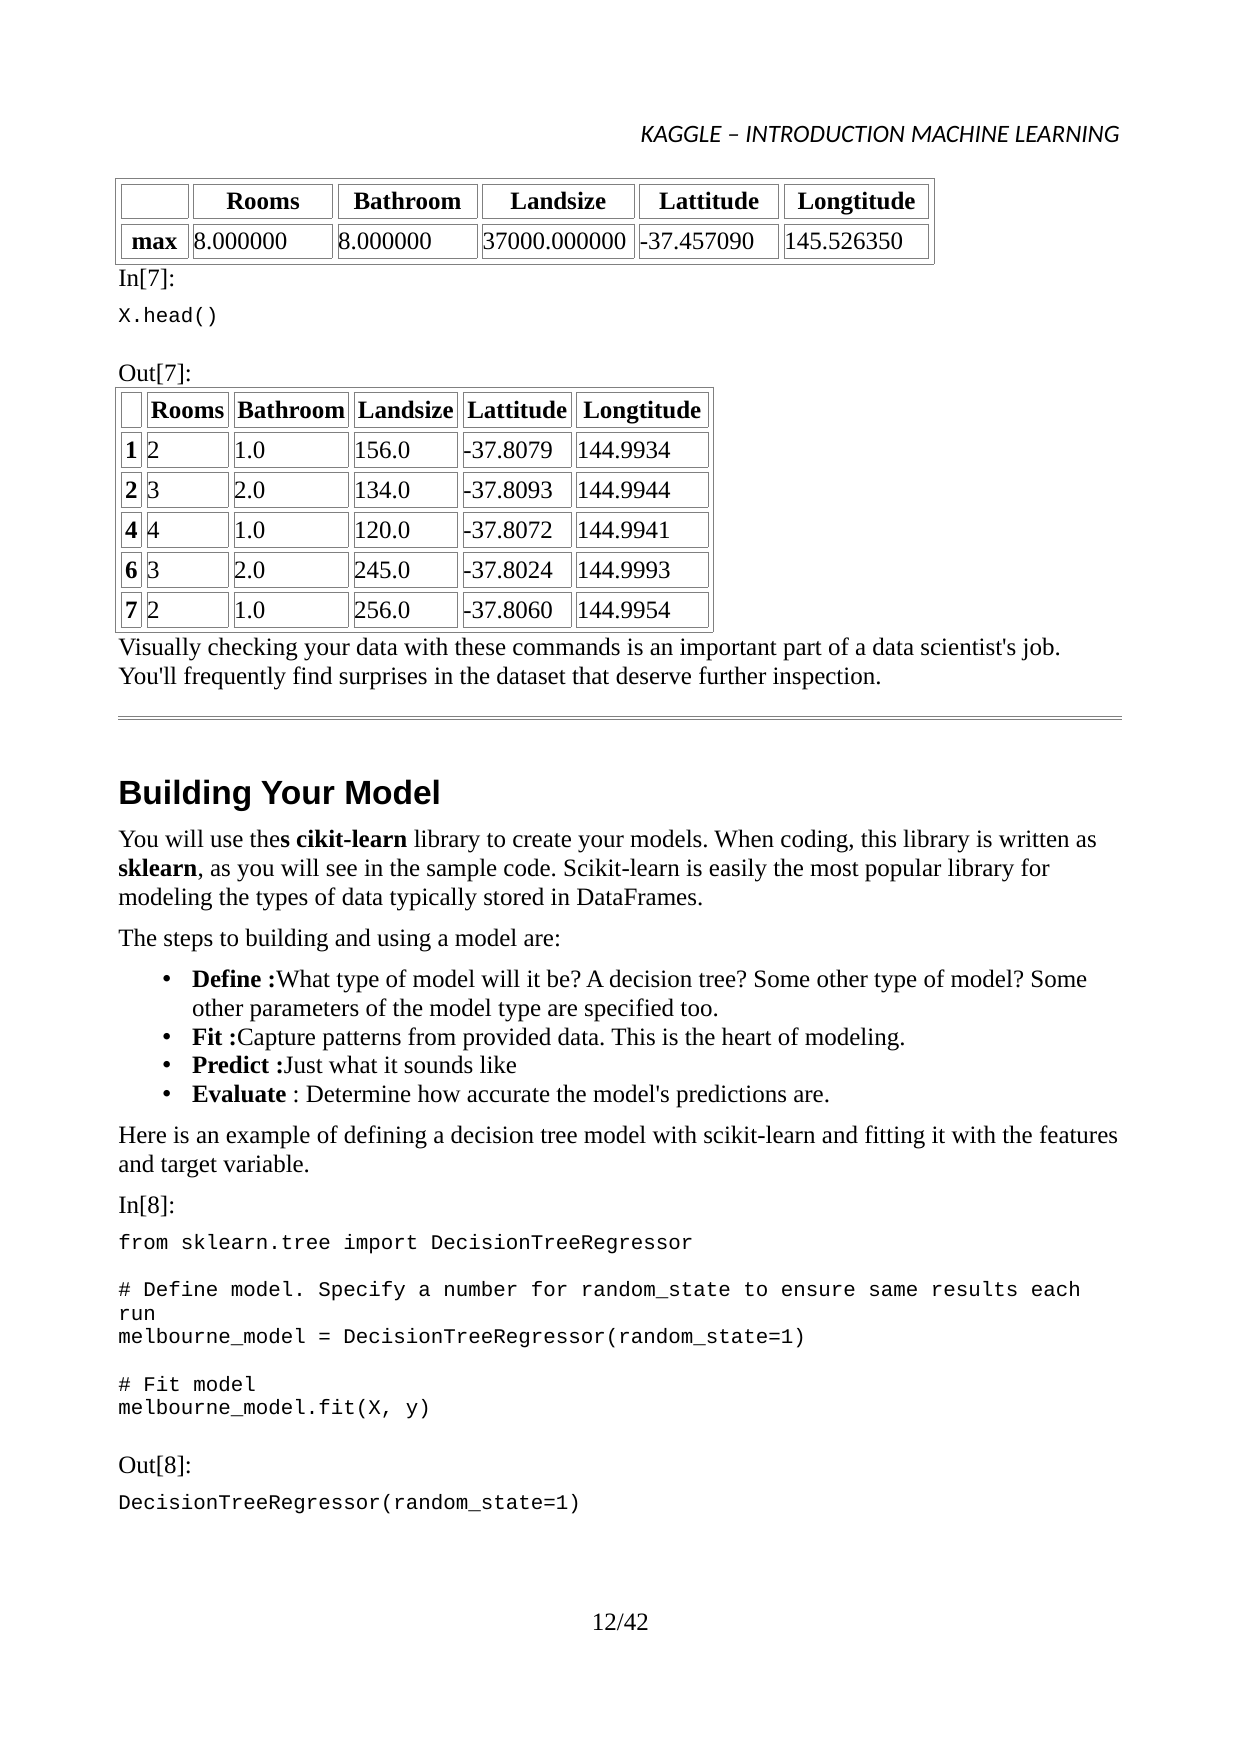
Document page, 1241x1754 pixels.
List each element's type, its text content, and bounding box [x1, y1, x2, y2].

table_header Landsize [480, 179, 637, 218]
table_header [122, 393, 141, 427]
table_header [122, 185, 188, 218]
text from sklearn.tree import DecisionTreeRegressor [118, 1232, 1122, 1256]
table_cell 1.0 [231, 507, 351, 547]
table_cell -37.8060 [460, 587, 574, 627]
table_cell -37.8079 [460, 427, 574, 467]
table_cell 3 [144, 547, 231, 587]
text Out[7]: [118, 358, 1122, 387]
table_cell 134.0 [351, 467, 460, 507]
table_cell 4 [144, 507, 231, 547]
table_cell 6 [118, 547, 144, 587]
table_cell -37.8072 [460, 507, 574, 547]
text melbourne_model.fit(X, y) [118, 1397, 1122, 1421]
table_cell 8.000000 [335, 218, 479, 258]
table_header Lattitude [637, 179, 781, 218]
list Evaluate : Determine how accurate the model's predictions are. [162, 1079, 1122, 1108]
table_cell 7 [118, 587, 144, 627]
table_cell -37.8093 [460, 467, 574, 507]
text # Define model. Specify a number for random_state to ensure same results each run [118, 1279, 1122, 1326]
table_header Lattitude [460, 388, 574, 427]
table_cell 2 [144, 587, 231, 627]
text DecisionTreeRegressor(random_state=1) [118, 1492, 1122, 1515]
table_cell 144.9993 [574, 547, 711, 587]
table_header Bathroom [231, 388, 351, 427]
table_cell -37.8024 [460, 547, 574, 587]
table_cell 144.9934 [574, 427, 711, 467]
text # Fit model [118, 1374, 1122, 1397]
list Define :What type of model will it be? A decision tree? Some other type of model? Some other parameters of the model type are specified too. [162, 964, 1122, 1022]
table_cell 37000.000000 [480, 218, 637, 258]
table_header [118, 388, 144, 427]
table_cell 1.0 [231, 587, 351, 627]
text Out[8]: [118, 1451, 1122, 1479]
text In[8]: [118, 1191, 1122, 1219]
table_header Rooms [190, 179, 335, 218]
table_header Bathroom [335, 179, 479, 218]
table_cell 144.9941 [574, 507, 711, 547]
text The steps to building and using a model are: [118, 923, 1122, 952]
table_cell 2.0 [231, 547, 351, 587]
table_cell 1.0 [231, 427, 351, 467]
table_cell 2 [144, 427, 231, 467]
table_cell 8.000000 [190, 218, 335, 258]
text In[7]: [118, 263, 1122, 292]
text melbourne_model = DecisionTreeRegressor(random_state=1) [118, 1326, 1122, 1350]
text Here is an example of defining a decision tree model with scikit-learn and fitting it with the features and target variable. [118, 1121, 1122, 1178]
table_cell 120.0 [351, 507, 460, 547]
table_cell -37.457090 [637, 218, 781, 258]
table_cell 145.526350 [781, 218, 931, 258]
table_header Longtitude [574, 388, 711, 427]
table_cell 144.9944 [574, 467, 711, 507]
subtitle Building Your Model [118, 773, 1122, 812]
table_cell 156.0 [351, 427, 460, 467]
table_header Longtitude [781, 179, 931, 218]
table_cell 3 [144, 467, 231, 507]
table_cell 256.0 [351, 587, 460, 627]
list Fit :Capture patterns from provided data. This is the heart of modeling. [162, 1022, 1122, 1051]
table_cell 245.0 [351, 547, 460, 587]
text Visually checking your data with these commands is an important part of a data scientist's job. You'll frequently find surprises in the dataset that deserve further inspection. [118, 632, 1122, 689]
table_header [118, 179, 190, 218]
table_header Rooms [144, 388, 231, 427]
table_cell 4 [118, 507, 144, 547]
table_cell 144.9954 [574, 587, 711, 627]
table_cell 2.0 [231, 467, 351, 507]
text You will use thes cikit-learn library to create your models. When coding, this library is written as sklearn, as you will see in the sample code. Scikit-learn is easily the most popular library for modeling the types of data typically stored in DataFrames. [118, 824, 1122, 911]
table_cell max [118, 218, 190, 258]
text X.head() [118, 305, 1122, 328]
list Predict :Just what it sounds like [162, 1051, 1122, 1079]
table_cell 1 [118, 427, 144, 467]
table_cell 2 [118, 467, 144, 507]
table_header Landsize [351, 388, 460, 427]
